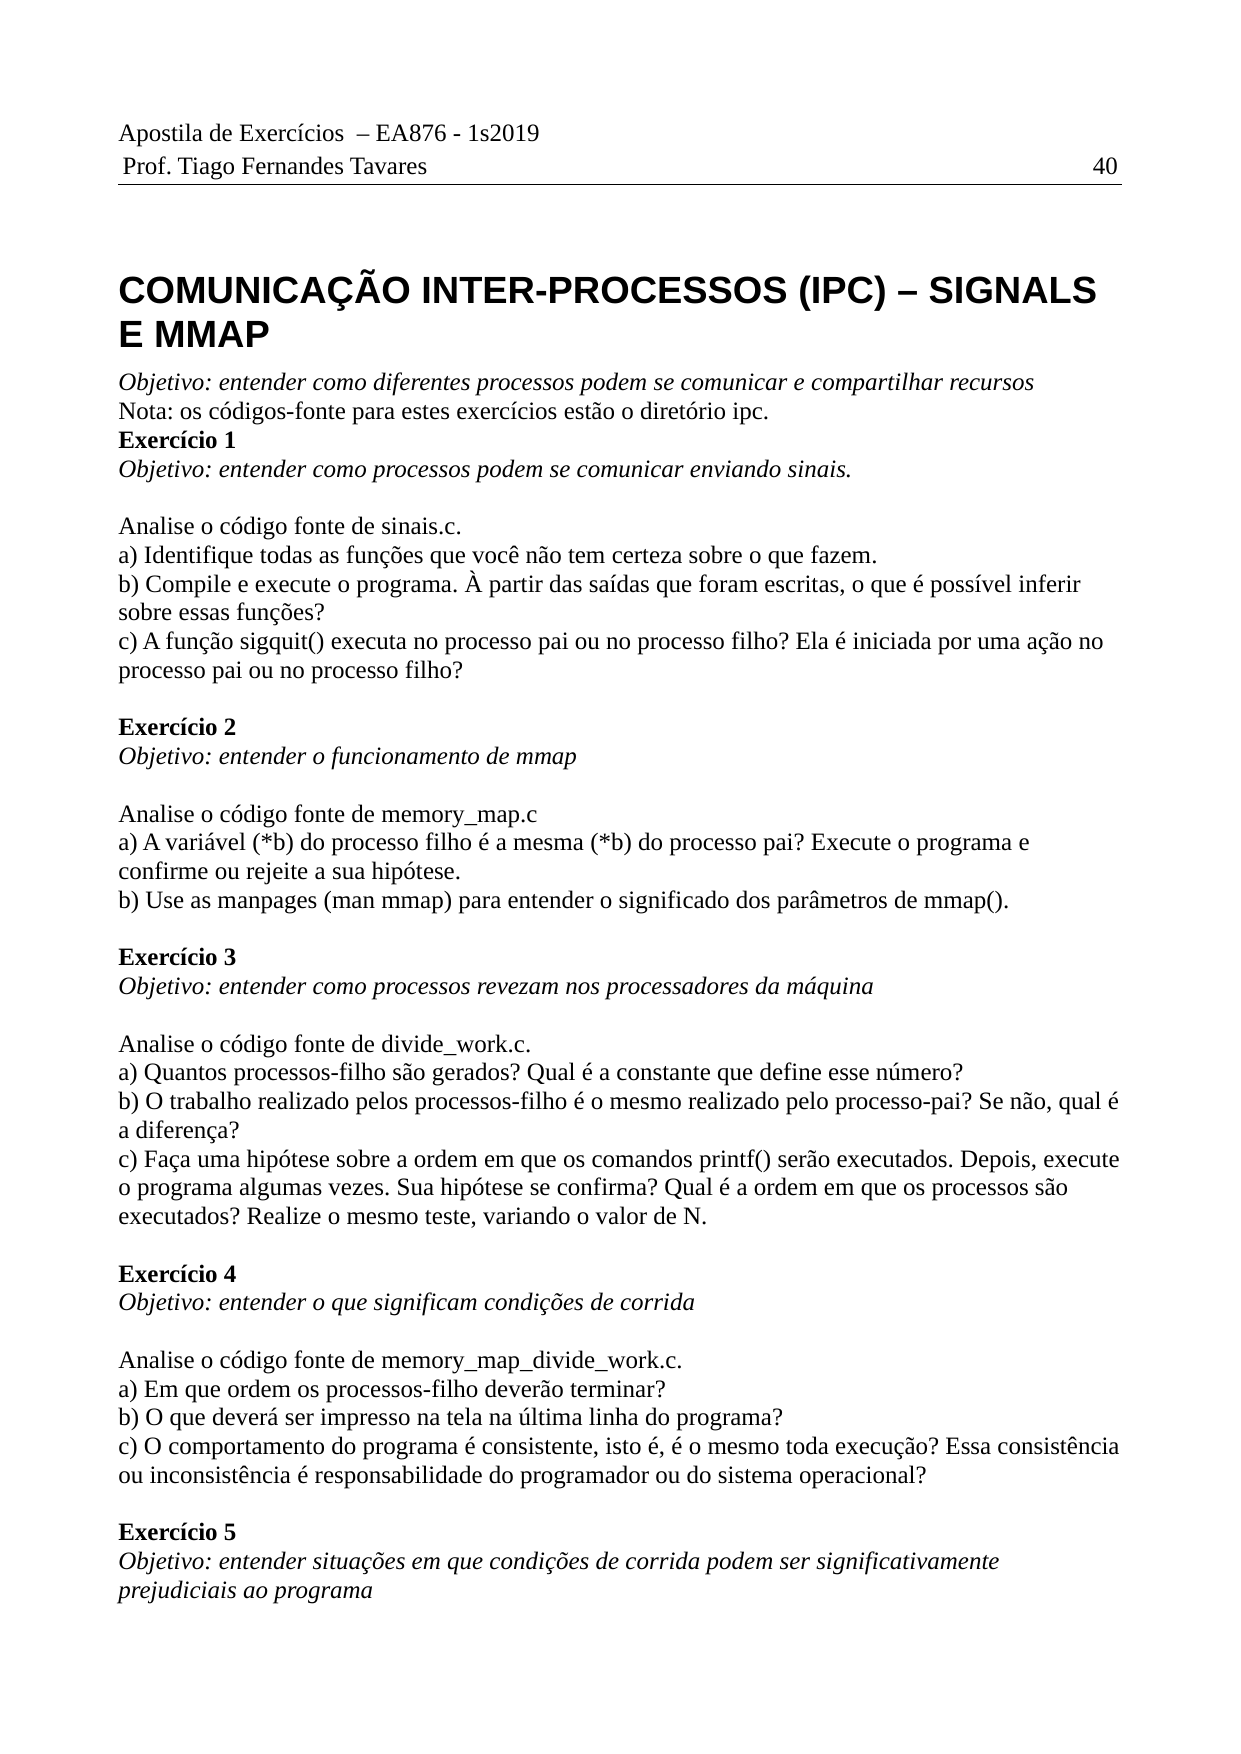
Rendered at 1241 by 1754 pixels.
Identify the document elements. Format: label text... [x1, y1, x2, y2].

text a) Em que ordem os processos-filho deverão terminar? [118, 1374, 1122, 1402]
text a) Quantos processos-filho são gerados? Qual é a constante que define esse número? [118, 1057, 1122, 1086]
text a) A variável (*b) do processo filho é a mesma (*b) do processo pai? Execute o programa e confirme ou rejeite a sua hipótese. [118, 827, 1122, 885]
text b) O que deverá ser impresso na tela na última linha do programa? [118, 1402, 1122, 1431]
text c) A função sigquit() executa no processo pai ou no processo filho? Ela é iniciada por uma ação no processo pai ou no processo filho? [118, 626, 1122, 684]
text b) O trabalho realizado pelos processos-filho é o mesmo realizado pelo processo-pai? Se não, qual é a diferença? [118, 1086, 1122, 1144]
text Analise o código fonte de divide_work.c. [118, 1029, 1122, 1057]
text Objetivo: entender como processos revezam nos processadores da máquina [118, 971, 1122, 1000]
text Analise o código fonte de memory_map_divide_work.c. [118, 1345, 1122, 1374]
text Objetivo: entender como diferentes processos podem se comunicar e compartilhar recursos [118, 367, 1122, 396]
text Exercício 3 [118, 942, 1122, 971]
text Exercício 4 [118, 1259, 1122, 1287]
text Objetivo: entender situações em que condições de corrida podem ser significativamente prejudiciais ao programa [118, 1546, 1122, 1604]
subtitle COMUNICAÇÃO INTER-PROCESSOS (IPC) – SIGNALS E MMAP [118, 268, 1122, 355]
text Objetivo: entender o que significam condições de corrida [118, 1287, 1122, 1316]
text b) Use as manpages (man mmap) para entender o significado dos parâmetros de mmap(). [118, 885, 1122, 914]
text Exercício 1 [118, 425, 1122, 454]
text a) Identifique todas as funções que você não tem certeza sobre o que fazem. [118, 540, 1122, 569]
text Objetivo: entender como processos podem se comunicar enviando sinais. [118, 454, 1122, 482]
text c) O comportamento do programa é consistente, isto é, é o mesmo toda execução? Essa consistência ou inconsistência é responsabilidade do programador ou do sistema operacional? [118, 1431, 1122, 1489]
text c) Faça uma hipótese sobre a ordem em que os comandos printf() serão executados. Depois, execute o programa algumas vezes. Sua hipótese se confirma? Qual é a ordem em que os processos são executados? Realize o mesmo teste, variando o valor de N. [118, 1144, 1122, 1230]
text b) Compile e execute o programa. À partir das saídas que foram escritas, o que é possível inferir sobre essas funções? [118, 569, 1122, 626]
text Analise o código fonte de sinais.c. [118, 511, 1122, 540]
text Analise o código fonte de memory_map.c [118, 799, 1122, 827]
text Exercício 2 [118, 712, 1122, 741]
text Objetivo: entender o funcionamento de mmap [118, 741, 1122, 770]
text Nota: os códigos-fonte para estes exercícios estão o diretório ipc. [118, 396, 1122, 425]
text Exercício 5 [118, 1517, 1122, 1546]
